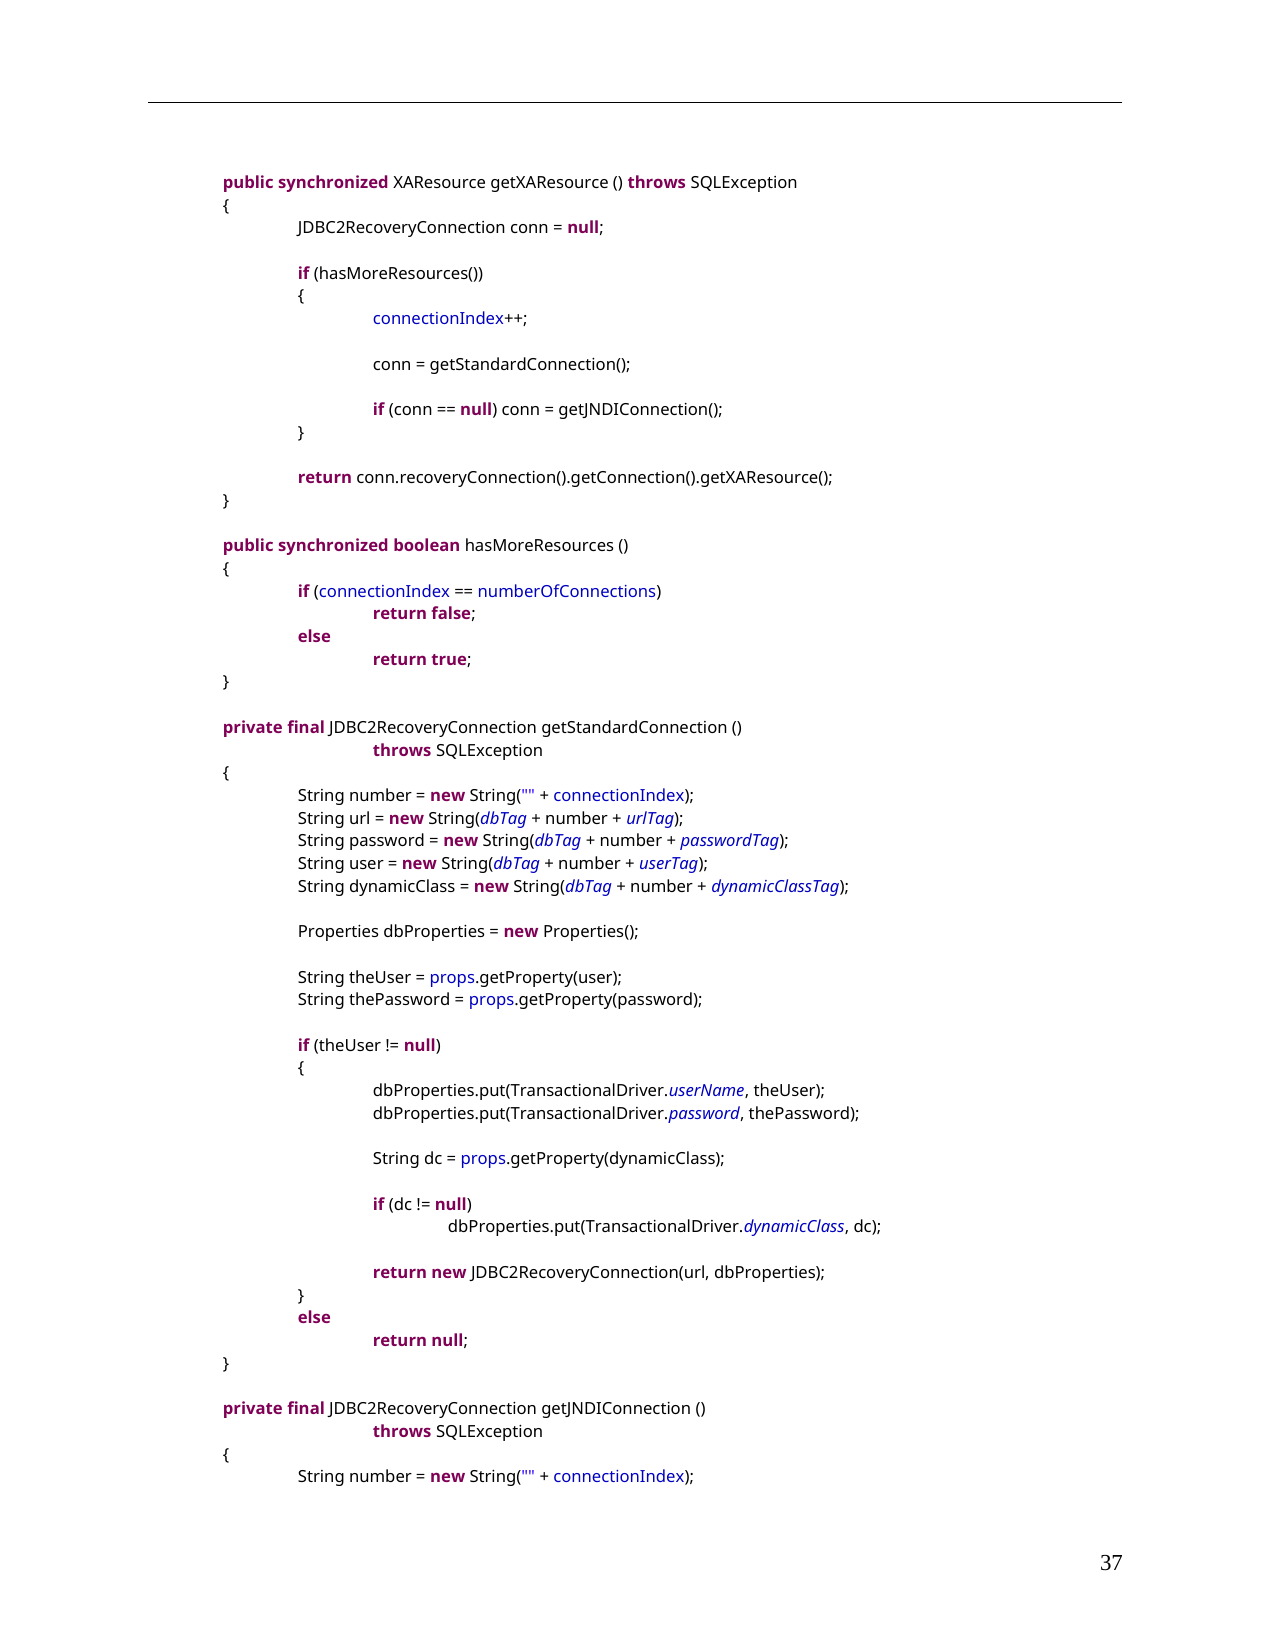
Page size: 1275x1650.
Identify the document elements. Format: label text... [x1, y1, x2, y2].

text String theUser = props.getProperty(user); [148, 965, 1122, 988]
text { [148, 284, 1122, 307]
text if (theUser != null) [148, 1033, 1122, 1056]
text else [148, 1306, 1122, 1328]
text throws SQLException [148, 1419, 1122, 1442]
text JDBC2RecoveryConnection conn = null; [148, 216, 1122, 238]
text private final JDBC2RecoveryConnection getStandardConnection () [148, 715, 1122, 738]
text String user = new String(dbTag + number + userTag); [148, 852, 1122, 874]
text conn = getStandardConnection(); [148, 352, 1122, 375]
text String url = new String(dbTag + number + urlTag); [148, 806, 1122, 829]
text Properties dbProperties = new Properties(); [148, 920, 1122, 942]
text public synchronized XAResource getXAResource () throws SQLException [148, 170, 1122, 193]
text connectionIndex++; [148, 307, 1122, 329]
text dbProperties.put(TransactionalDriver.userName, theUser); [148, 1079, 1122, 1101]
text throws SQLException [148, 738, 1122, 761]
text String password = new String(dbTag + number + passwordTag); [148, 829, 1122, 852]
text return true; [148, 647, 1122, 670]
text { [148, 761, 1122, 783]
text } [148, 1283, 1122, 1306]
text private final JDBC2RecoveryConnection getJNDIConnection () [148, 1397, 1122, 1419]
text { [148, 1442, 1122, 1465]
text } [148, 670, 1122, 693]
text String number = new String("" + connectionIndex); [148, 1465, 1122, 1487]
text dbProperties.put(TransactionalDriver.dynamicClass, dc); [148, 1215, 1122, 1238]
text if (dc != null) [148, 1192, 1122, 1215]
text { [148, 1056, 1122, 1079]
text } [148, 1351, 1122, 1374]
text public synchronized boolean hasMoreResources () [148, 534, 1122, 556]
text String dynamicClass = new String(dbTag + number + dynamicClassTag); [148, 874, 1122, 897]
text dbProperties.put(TransactionalDriver.password, thePassword); [148, 1101, 1122, 1124]
text if (connectionIndex == numberOfConnections) [148, 579, 1122, 602]
text } [148, 488, 1122, 511]
text else [148, 624, 1122, 647]
text { [148, 556, 1122, 579]
text String dc = props.getProperty(dynamicClass); [148, 1147, 1122, 1169]
text return null; [148, 1328, 1122, 1351]
text } [148, 420, 1122, 443]
text return conn.recoveryConnection().getConnection().getXAResource(); [148, 466, 1122, 488]
text String thePassword = props.getProperty(password); [148, 988, 1122, 1011]
text { [148, 193, 1122, 216]
text return new JDBC2RecoveryConnection(url, dbProperties); [148, 1260, 1122, 1283]
text String number = new String("" + connectionIndex); [148, 783, 1122, 806]
text if (hasMoreResources()) [148, 261, 1122, 284]
text return false; [148, 602, 1122, 624]
text if (conn == null) conn = getJNDIConnection(); [148, 397, 1122, 420]
